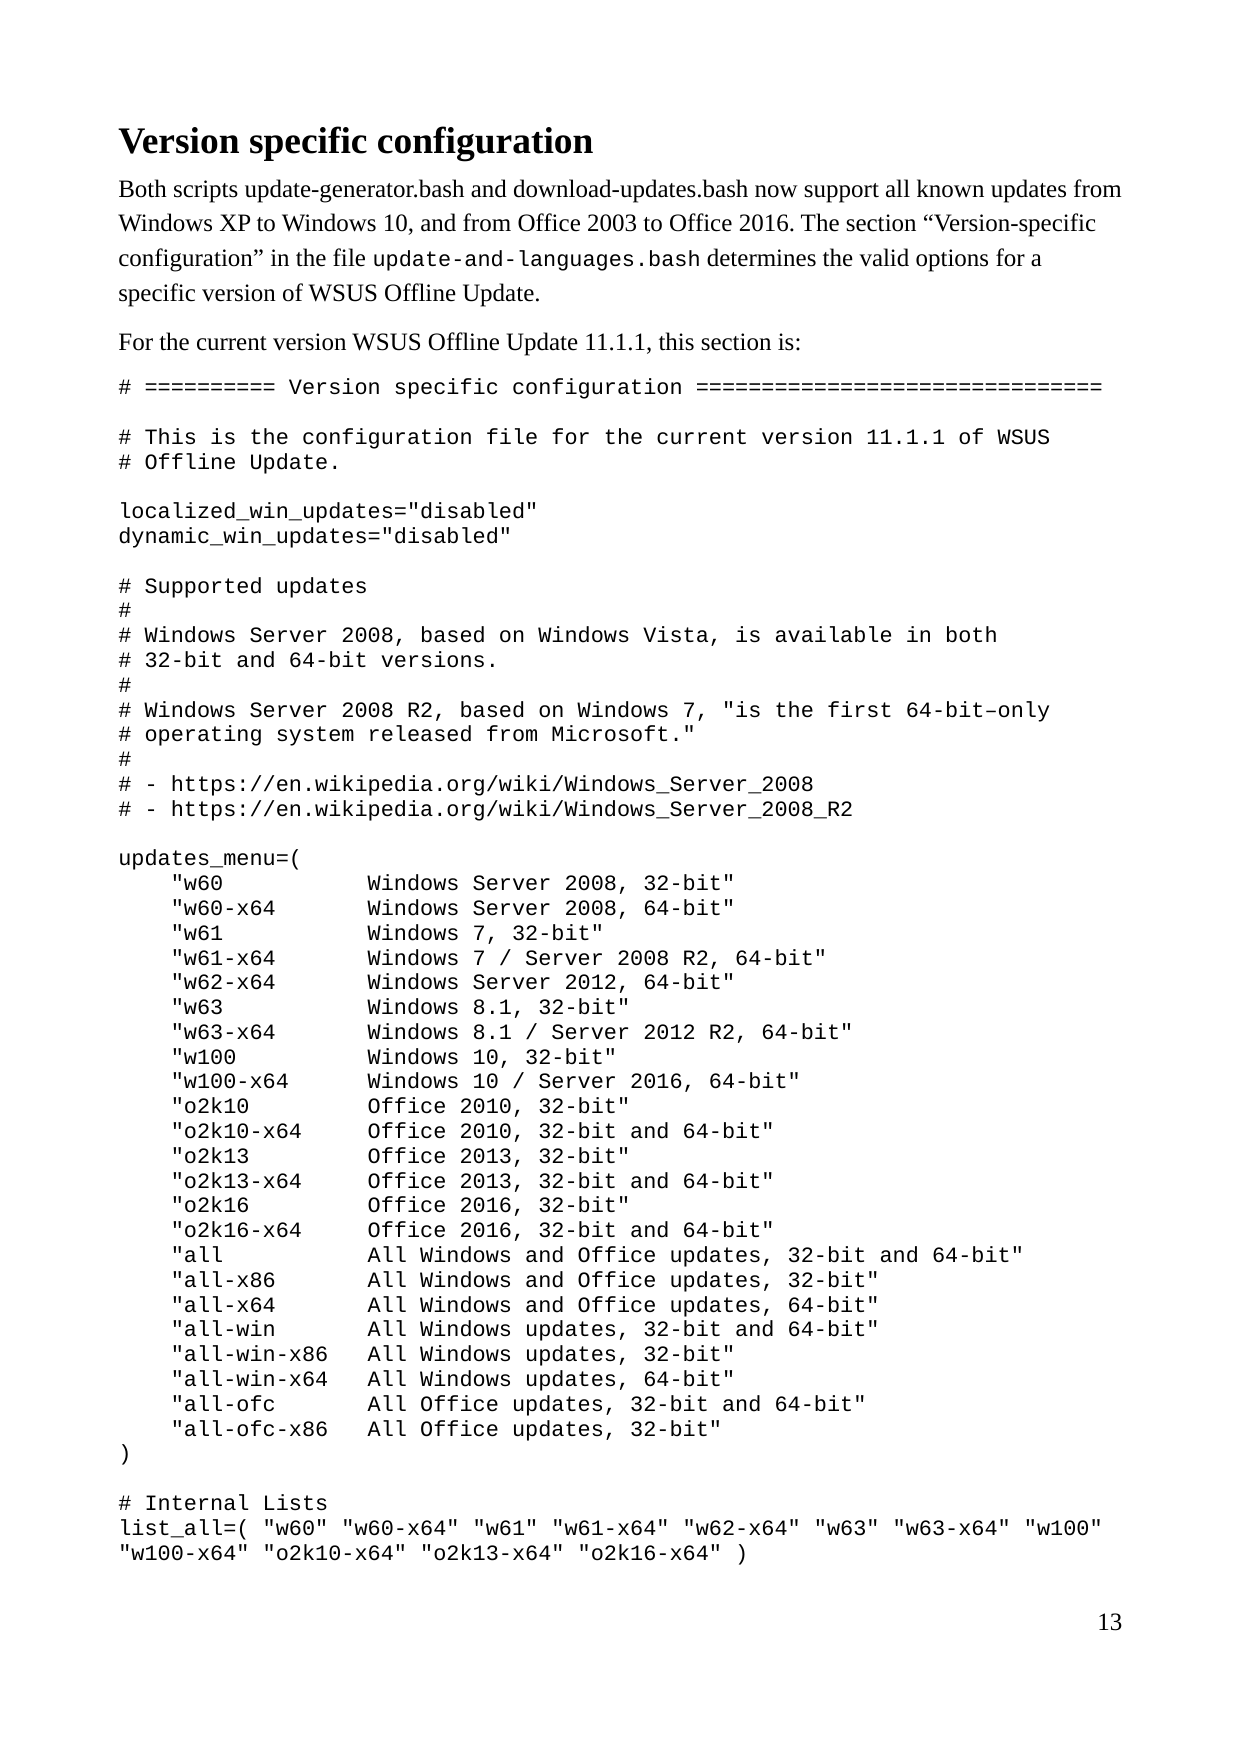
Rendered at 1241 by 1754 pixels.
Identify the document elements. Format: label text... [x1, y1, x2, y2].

text "o2k10 Office 2010, 32-bit" [118, 1095, 1122, 1120]
text "w63-x64 Windows 8.1 / Server 2012 R2, 64-bit" [118, 1021, 1122, 1046]
text updates_menu=( [118, 847, 1122, 872]
text "o2k13-x64 Office 2013, 32-bit and 64-bit" [118, 1170, 1122, 1194]
text "all-x64 All Windows and Office updates, 64-bit" [118, 1294, 1122, 1318]
text # This is the configuration file for the current version 11.1.1 of WSUS [118, 426, 1122, 451]
text "all-win-x64 All Windows updates, 64-bit" [118, 1368, 1122, 1393]
text "all-win-x86 All Windows updates, 32-bit" [118, 1343, 1122, 1368]
text "w100 Windows 10, 32-bit" [118, 1046, 1122, 1071]
text # Offline Update. [118, 451, 1122, 476]
text "w60-x64 Windows Server 2008, 64-bit" [118, 897, 1122, 922]
text "all-x86 All Windows and Office updates, 32-bit" [118, 1269, 1122, 1294]
text # - https://en.wikipedia.org/wiki/Windows_Server_2008_R2 [118, 798, 1122, 823]
text "all-ofc-x86 All Office updates, 32-bit" [118, 1418, 1122, 1442]
text "o2k16-x64 Office 2016, 32-bit and 64-bit" [118, 1219, 1122, 1244]
text "o2k10-x64 Office 2010, 32-bit and 64-bit" [118, 1120, 1122, 1145]
text # Windows Server 2008, based on Windows Vista, is available in both [118, 624, 1122, 649]
text # - https://en.wikipedia.org/wiki/Windows_Server_2008 [118, 773, 1122, 798]
text Both scripts update-generator.bash and download-updates.bash now support all known updates from Windows XP to Windows 10, and from Office 2003 to Office 2016. The section “Version-specific configuration” in the file update-and-languages.bash determines the valid options for a specific version of WSUS Offline Update. [118, 174, 1122, 307]
text # operating system released from Microsoft." [118, 723, 1122, 748]
text "w63 Windows 8.1, 32-bit" [118, 996, 1122, 1021]
text "w62-x64 Windows Server 2012, 64-bit" [118, 971, 1122, 996]
text For the current version WSUS Offline Update 11.1.1, this section is: [118, 327, 1122, 356]
text "w60 Windows Server 2008, 32-bit" [118, 872, 1122, 897]
text "all All Windows and Office updates, 32-bit and 64-bit" [118, 1244, 1122, 1269]
text # 32-bit and 64-bit versions. [118, 649, 1122, 674]
text "w61-x64 Windows 7 / Server 2008 R2, 64-bit" [118, 947, 1122, 971]
text # Internal Lists [118, 1492, 1122, 1517]
text dynamic_win_updates="disabled" [118, 525, 1122, 550]
text list_all=( "w60" "w60-x64" "w61" "w61-x64" "w62-x64" "w63" "w63-x64" "w100" "w100-x64" "o2k10-x64" "o2k13-x64" "o2k16-x64" ) [118, 1517, 1122, 1566]
text # ========== Version specific configuration =============================== [118, 376, 1122, 401]
text ) [118, 1442, 1122, 1467]
text localized_win_updates="disabled" [118, 500, 1122, 525]
text # [118, 748, 1122, 773]
text "w100-x64 Windows 10 / Server 2016, 64-bit" [118, 1071, 1122, 1095]
text "w61 Windows 7, 32-bit" [118, 922, 1122, 947]
text # [118, 674, 1122, 699]
text "all-win All Windows updates, 32-bit and 64-bit" [118, 1318, 1122, 1343]
text "o2k13 Office 2013, 32-bit" [118, 1145, 1122, 1170]
subtitle Version specific configuration [118, 118, 1122, 161]
text # [118, 599, 1122, 624]
text # Windows Server 2008 R2, based on Windows 7, "is the first 64-bit–only [118, 699, 1122, 723]
text "all-ofc All Office updates, 32-bit and 64-bit" [118, 1393, 1122, 1418]
text "o2k16 Office 2016, 32-bit" [118, 1194, 1122, 1219]
text # Supported updates [118, 575, 1122, 599]
